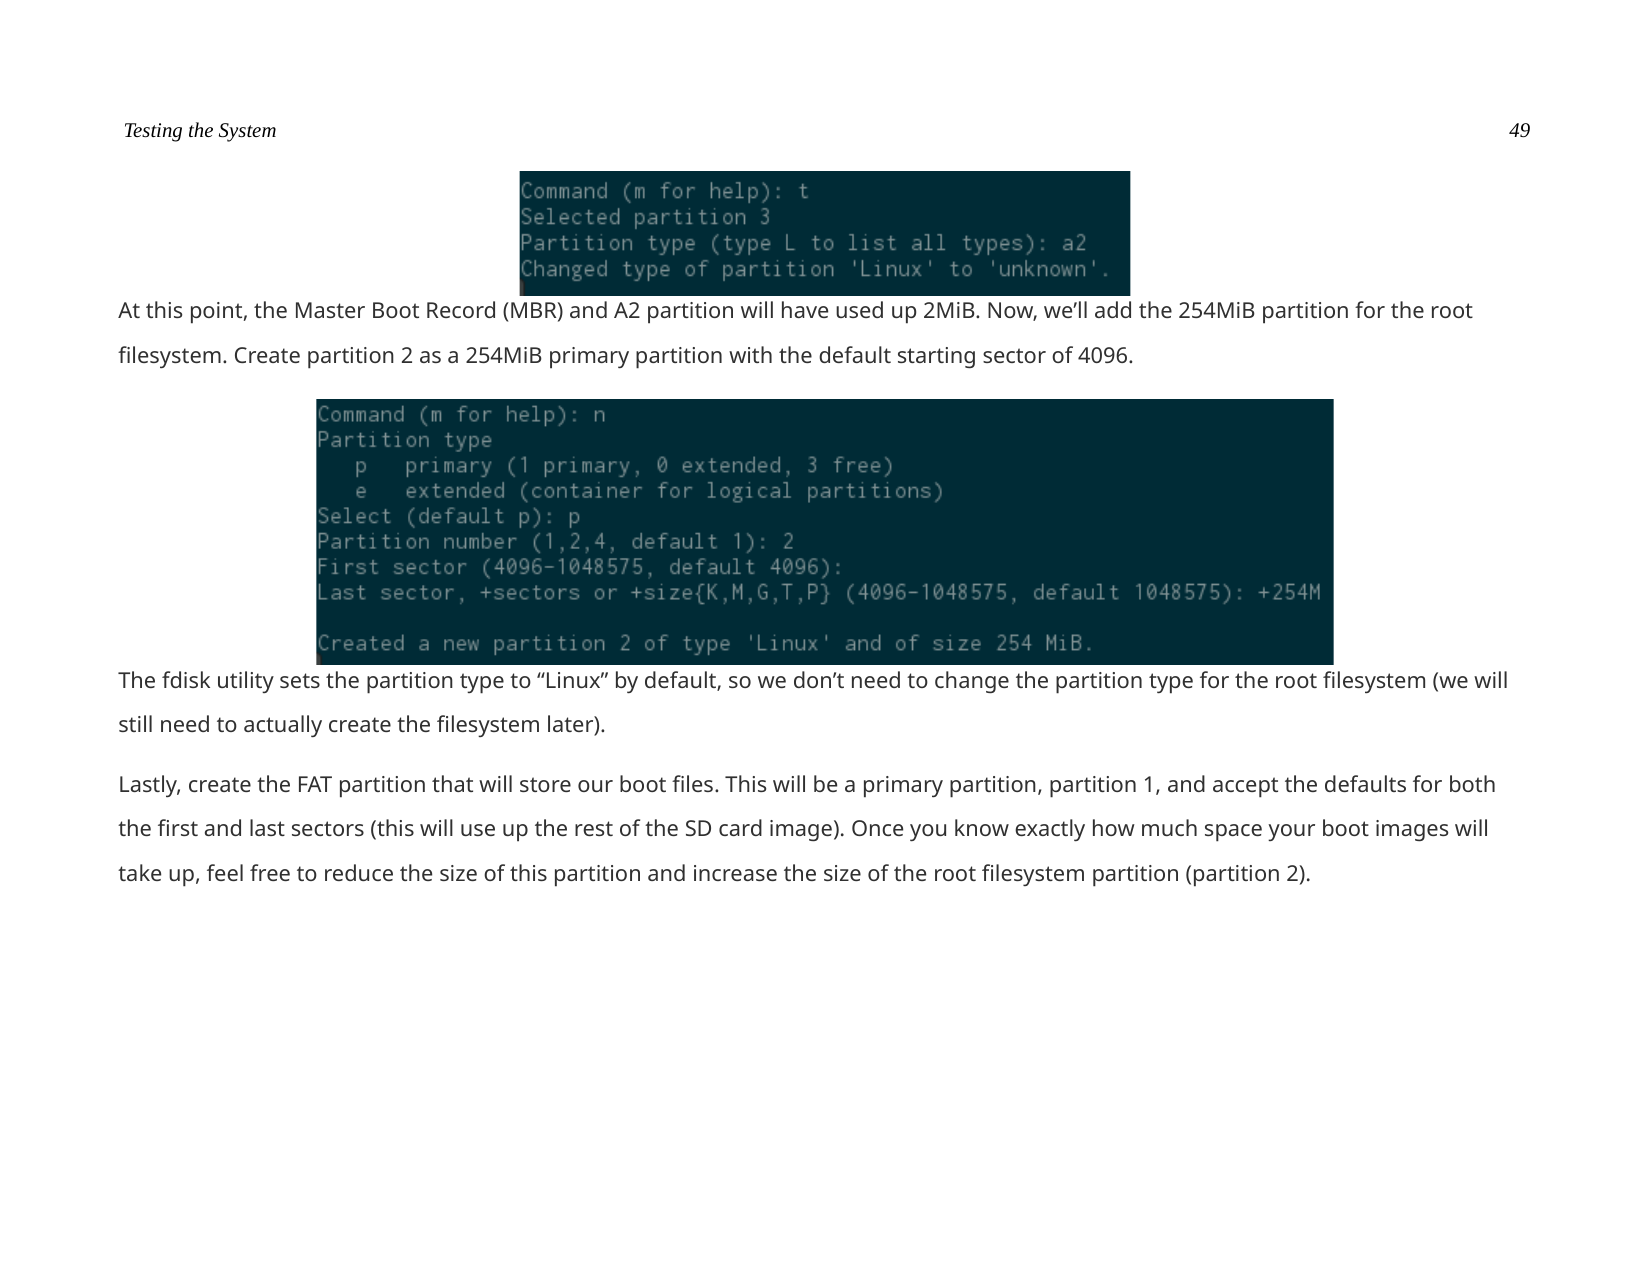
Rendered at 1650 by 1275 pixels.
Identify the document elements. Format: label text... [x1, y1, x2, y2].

picture [445, 487, 453, 498]
picture [432, 589, 441, 599]
picture [585, 265, 594, 276]
picture [470, 436, 479, 451]
picture [736, 213, 745, 224]
picture [997, 584, 1006, 599]
picture [1137, 584, 1141, 598]
picture [346, 563, 353, 574]
picture [736, 265, 745, 276]
picture [809, 487, 817, 501]
picture [522, 260, 532, 276]
picture [446, 508, 455, 523]
picture [482, 436, 491, 447]
picture [610, 208, 619, 224]
picture [997, 635, 1006, 650]
picture [746, 487, 751, 498]
picture [896, 640, 905, 650]
picture [1072, 589, 1081, 599]
picture [724, 236, 732, 250]
picture [683, 589, 692, 599]
picture [371, 637, 378, 650]
picture [648, 265, 657, 281]
picture [623, 262, 632, 276]
picture [1009, 635, 1018, 650]
picture [547, 208, 555, 224]
picture [921, 487, 930, 498]
picture [433, 560, 441, 574]
picture [535, 213, 544, 224]
picture [683, 462, 692, 472]
picture [495, 640, 504, 655]
picture [1047, 589, 1056, 599]
picture [357, 433, 366, 447]
picture [369, 411, 378, 421]
picture [583, 640, 591, 650]
picture [750, 265, 758, 276]
picture [708, 584, 717, 599]
picture [645, 589, 654, 599]
picture [445, 640, 453, 650]
picture [925, 234, 932, 250]
picture [721, 462, 729, 472]
picture [357, 487, 366, 498]
picture [535, 260, 544, 276]
picture [686, 265, 695, 276]
picture [733, 584, 742, 599]
picture [888, 236, 896, 250]
picture [1047, 635, 1056, 650]
picture [848, 462, 855, 472]
picture [470, 483, 479, 498]
picture [724, 265, 732, 280]
picture [521, 482, 527, 502]
picture [623, 239, 632, 250]
picture [316, 653, 322, 665]
picture [558, 406, 565, 426]
picture [534, 637, 541, 650]
picture [784, 482, 790, 498]
picture [609, 462, 617, 472]
picture [507, 406, 516, 421]
picture [1000, 239, 1009, 250]
picture [319, 558, 326, 574]
picture [484, 559, 490, 578]
picture [409, 508, 414, 528]
picture [319, 508, 328, 523]
picture [570, 640, 577, 650]
picture [533, 586, 541, 599]
picture [1273, 584, 1282, 599]
picture [547, 265, 556, 276]
picture [1097, 584, 1104, 599]
picture [671, 538, 679, 548]
picture [459, 563, 466, 574]
picture [560, 187, 569, 198]
picture [708, 640, 717, 655]
picture [761, 239, 770, 250]
picture [619, 462, 629, 477]
picture [608, 558, 617, 574]
picture [736, 182, 743, 198]
picture [896, 584, 905, 599]
picture [887, 265, 896, 276]
picture [610, 239, 619, 250]
picture [457, 487, 466, 497]
picture [560, 265, 569, 276]
picture [420, 538, 428, 548]
picture [1185, 584, 1194, 599]
picture [573, 265, 582, 281]
picture [382, 411, 391, 421]
picture [661, 182, 671, 198]
picture [896, 487, 905, 498]
picture [545, 411, 554, 426]
picture [520, 589, 529, 599]
picture [507, 559, 516, 574]
picture [662, 213, 669, 224]
picture [658, 533, 668, 548]
picture [559, 636, 566, 650]
picture [457, 538, 466, 548]
picture [445, 462, 453, 472]
picture [458, 406, 467, 421]
picture [1027, 234, 1033, 255]
picture [534, 508, 540, 528]
picture [735, 239, 745, 255]
picture [420, 640, 428, 650]
picture [407, 589, 416, 599]
picture [595, 462, 604, 472]
picture [383, 509, 391, 523]
picture [1198, 584, 1206, 599]
picture [395, 436, 401, 447]
picture [687, 187, 695, 198]
picture [482, 487, 491, 498]
picture [432, 411, 441, 421]
picture [357, 411, 366, 421]
picture [332, 589, 341, 599]
picture [724, 213, 732, 224]
picture [421, 462, 428, 472]
picture [432, 512, 441, 523]
picture [346, 436, 353, 447]
picture [812, 236, 820, 250]
picture [658, 482, 668, 497]
picture [432, 462, 439, 472]
picture [696, 462, 704, 472]
picture [545, 589, 554, 599]
picture [344, 508, 351, 523]
picture [370, 538, 375, 548]
picture [659, 239, 669, 255]
picture [332, 411, 341, 421]
picture [735, 533, 739, 548]
picture [495, 559, 504, 574]
picture [535, 239, 544, 250]
picture [1310, 584, 1319, 599]
picture [634, 487, 642, 497]
picture [481, 462, 491, 477]
picture [1085, 589, 1093, 599]
picture [809, 457, 816, 472]
picture [1223, 584, 1230, 604]
picture [821, 584, 829, 604]
picture [645, 640, 654, 650]
picture [495, 483, 504, 498]
picture [420, 586, 428, 599]
picture [709, 535, 717, 548]
picture [1147, 584, 1156, 599]
picture [796, 640, 805, 650]
picture [648, 236, 657, 250]
picture [407, 487, 416, 498]
picture [1051, 265, 1072, 276]
picture [456, 436, 466, 451]
picture [520, 559, 529, 574]
picture [758, 487, 767, 498]
picture [812, 265, 820, 276]
picture [885, 457, 891, 472]
picture [547, 187, 556, 198]
picture [394, 589, 403, 599]
picture [658, 457, 667, 472]
picture [909, 487, 918, 497]
picture [859, 462, 868, 472]
picture [407, 436, 416, 447]
picture [407, 462, 416, 477]
picture [470, 513, 479, 523]
picture [595, 640, 604, 650]
picture [947, 640, 953, 650]
picture [835, 487, 843, 497]
picture [846, 640, 855, 650]
picture [357, 586, 365, 599]
picture [862, 239, 869, 250]
picture [959, 640, 968, 650]
picture [344, 589, 353, 599]
picture [534, 533, 540, 553]
picture [332, 538, 341, 548]
picture [559, 559, 563, 574]
picture [988, 239, 997, 255]
picture [1172, 584, 1180, 599]
picture [846, 484, 855, 498]
picture [824, 239, 833, 250]
picture [445, 563, 453, 574]
picture [1072, 635, 1081, 650]
picture [648, 213, 657, 224]
picture [496, 509, 504, 523]
picture [884, 487, 889, 498]
picture [686, 213, 693, 224]
picture [848, 584, 854, 604]
picture [370, 560, 378, 574]
picture [947, 584, 955, 599]
picture [495, 538, 504, 548]
text At this point, the Master Boot Record (MBR) and A2 partition will have used up 2MiB. Now, we’ll add the 254MiB partition for the root filesystem. Create partition 2 as a 254MiB primary partition with the default starting sector of 4096. [118, 295, 1532, 369]
picture [761, 208, 769, 224]
picture [871, 462, 880, 472]
picture [935, 483, 941, 502]
picture [583, 559, 592, 574]
picture [783, 640, 792, 650]
picture [632, 587, 641, 598]
picture [382, 535, 391, 548]
picture [356, 563, 366, 574]
picture [344, 411, 353, 421]
picture [586, 210, 594, 224]
picture [586, 236, 594, 250]
picture [685, 487, 692, 497]
picture [683, 538, 692, 548]
picture [545, 462, 554, 477]
picture [1060, 584, 1070, 599]
picture [533, 406, 540, 421]
picture [713, 234, 718, 255]
picture [357, 512, 366, 523]
picture [421, 406, 427, 426]
picture [445, 433, 453, 447]
picture [733, 462, 742, 472]
picture [598, 213, 607, 224]
picture [420, 563, 428, 574]
picture [959, 584, 966, 599]
picture [1034, 584, 1043, 599]
picture [1210, 584, 1219, 599]
picture [758, 584, 767, 599]
picture [382, 433, 391, 447]
picture [697, 584, 704, 604]
picture [796, 559, 805, 574]
picture [1022, 635, 1031, 650]
picture [774, 265, 781, 276]
picture [800, 184, 808, 198]
text Lastly, create the FAT partition that will store our boot files. This will be a primary partition, partition 1, and accept the defaults for both the first and last sectors (this will use up the rest of the SD card image). Once you know exactly how much space your boot images will take up, feel free to reduce the size of this partition and increase the size of the root filesystem partition (partition 2). [118, 769, 1532, 888]
picture [1013, 265, 1022, 276]
picture [875, 265, 881, 276]
picture [859, 487, 864, 498]
picture [635, 187, 644, 198]
picture [332, 436, 341, 447]
picture [746, 560, 755, 574]
picture [721, 487, 730, 498]
picture [1076, 265, 1085, 276]
picture [470, 411, 479, 421]
picture [547, 533, 551, 548]
picture [1063, 239, 1072, 250]
picture [457, 512, 466, 523]
picture [912, 239, 921, 250]
picture [549, 239, 556, 250]
picture [684, 637, 692, 650]
picture [573, 187, 581, 198]
picture [762, 262, 770, 276]
picture [974, 239, 984, 255]
picture [721, 640, 729, 650]
picture [711, 213, 718, 224]
picture [407, 538, 416, 548]
picture [420, 508, 428, 523]
picture [394, 563, 403, 574]
picture [809, 640, 817, 650]
picture [357, 535, 365, 548]
picture [673, 187, 682, 198]
picture [457, 640, 479, 650]
picture [733, 487, 743, 502]
picture [900, 265, 909, 276]
picture [445, 538, 453, 548]
picture [658, 589, 664, 599]
picture [570, 484, 579, 498]
picture [786, 235, 795, 250]
picture [432, 484, 441, 498]
picture [545, 487, 554, 498]
picture [771, 487, 780, 498]
picture [934, 584, 943, 599]
picture [963, 265, 972, 276]
picture [683, 563, 692, 574]
picture [1038, 265, 1047, 276]
picture [509, 538, 516, 548]
picture [859, 584, 867, 599]
picture [696, 533, 702, 548]
picture [972, 640, 980, 650]
picture [771, 559, 792, 574]
picture [545, 640, 552, 650]
picture [1110, 586, 1118, 599]
picture [471, 462, 479, 472]
picture [711, 182, 720, 198]
picture [522, 182, 532, 198]
picture [420, 436, 428, 446]
picture [823, 559, 828, 578]
picture [598, 261, 607, 276]
picture [746, 457, 755, 472]
picture [394, 406, 403, 421]
picture [1060, 640, 1066, 650]
picture [535, 187, 544, 198]
picture [782, 584, 792, 599]
picture [696, 559, 706, 574]
picture [1026, 261, 1034, 276]
picture [708, 482, 715, 498]
picture [370, 436, 376, 447]
picture [872, 484, 880, 498]
picture [849, 234, 857, 250]
picture [633, 558, 642, 574]
picture [595, 533, 604, 547]
picture [699, 260, 709, 275]
picture [634, 265, 644, 281]
picture [560, 236, 569, 250]
picture [624, 182, 630, 203]
picture [572, 213, 581, 224]
picture [749, 239, 758, 255]
picture [862, 260, 870, 276]
picture [771, 640, 778, 650]
picture [583, 487, 592, 498]
picture [494, 589, 504, 599]
picture [585, 187, 594, 198]
picture [912, 265, 921, 276]
picture [984, 584, 993, 599]
picture [938, 234, 945, 250]
picture [859, 640, 868, 650]
picture [332, 512, 340, 523]
picture [395, 538, 400, 548]
picture [835, 457, 844, 472]
picture [673, 239, 682, 255]
picture [598, 239, 604, 250]
picture [709, 459, 717, 472]
picture [708, 563, 717, 574]
picture [522, 208, 531, 224]
picture [671, 487, 679, 498]
picture [758, 635, 767, 650]
picture [319, 431, 328, 447]
picture [1000, 265, 1009, 276]
picture [570, 559, 579, 574]
picture [344, 640, 353, 650]
picture [595, 559, 602, 574]
picture [950, 262, 959, 276]
picture [874, 239, 883, 250]
picture [369, 512, 378, 523]
picture [621, 558, 629, 574]
picture [559, 462, 566, 472]
picture [520, 512, 529, 528]
picture [319, 533, 328, 548]
picture [659, 635, 668, 650]
picture [620, 487, 629, 498]
picture [532, 487, 541, 498]
picture [521, 640, 529, 649]
picture [357, 462, 366, 477]
picture [519, 278, 525, 296]
picture [346, 538, 353, 548]
picture [670, 589, 679, 599]
picture [799, 265, 806, 276]
picture [621, 635, 629, 650]
picture [595, 589, 604, 599]
picture [871, 635, 880, 650]
picture [645, 538, 654, 548]
picture [598, 183, 607, 198]
picture [481, 588, 491, 597]
picture [573, 239, 579, 250]
picture [724, 187, 732, 198]
picture [1076, 234, 1085, 250]
picture [824, 265, 833, 276]
picture [357, 640, 366, 650]
picture [470, 538, 479, 548]
picture [661, 265, 669, 276]
picture [972, 584, 980, 599]
picture [332, 563, 338, 574]
picture [446, 589, 454, 599]
picture [884, 584, 893, 599]
picture [963, 236, 971, 250]
picture [910, 635, 919, 650]
picture [934, 640, 943, 650]
picture [762, 183, 769, 203]
picture [771, 457, 780, 472]
picture [583, 462, 592, 472]
picture [509, 457, 515, 477]
picture [558, 487, 566, 497]
picture [333, 640, 341, 650]
picture [420, 487, 428, 497]
picture [1013, 239, 1022, 250]
picture [482, 533, 491, 548]
picture [670, 559, 679, 574]
picture [747, 533, 753, 553]
picture [507, 589, 516, 599]
picture [787, 262, 795, 276]
picture [570, 589, 579, 599]
picture [1259, 588, 1269, 597]
picture [532, 559, 541, 574]
picture [522, 457, 526, 472]
text The fdisk utility sets the partition type to “Linux” by default, so we don’t need to change the partition type for the root filesystem (we will still need to actually create the filesystem later). [118, 665, 1532, 739]
picture [484, 411, 491, 421]
picture [319, 635, 328, 650]
picture [633, 533, 642, 548]
picture [821, 487, 830, 498]
picture [319, 584, 327, 599]
picture [699, 210, 707, 224]
picture [559, 589, 566, 599]
picture [871, 584, 880, 599]
picture [394, 635, 403, 650]
picture [571, 533, 579, 548]
picture [319, 406, 328, 421]
picture [570, 512, 579, 528]
picture [1286, 584, 1294, 599]
picture [507, 640, 516, 650]
picture [1298, 584, 1306, 599]
picture [733, 558, 740, 574]
picture [570, 462, 577, 472]
picture [608, 487, 617, 497]
picture [382, 640, 391, 650]
picture [809, 584, 817, 598]
picture [457, 462, 466, 472]
picture [407, 563, 416, 574]
picture [784, 533, 792, 548]
picture [595, 411, 604, 421]
picture [522, 234, 531, 250]
picture [520, 411, 529, 421]
picture [560, 213, 569, 224]
picture [749, 187, 758, 203]
picture [721, 564, 730, 574]
picture [674, 210, 682, 224]
picture [686, 239, 695, 250]
picture [758, 462, 767, 472]
picture [381, 589, 391, 599]
picture [482, 508, 489, 523]
picture [596, 487, 601, 498]
picture [635, 213, 644, 228]
picture [809, 559, 817, 574]
picture [609, 589, 617, 599]
picture [1160, 584, 1168, 599]
picture [694, 640, 704, 655]
